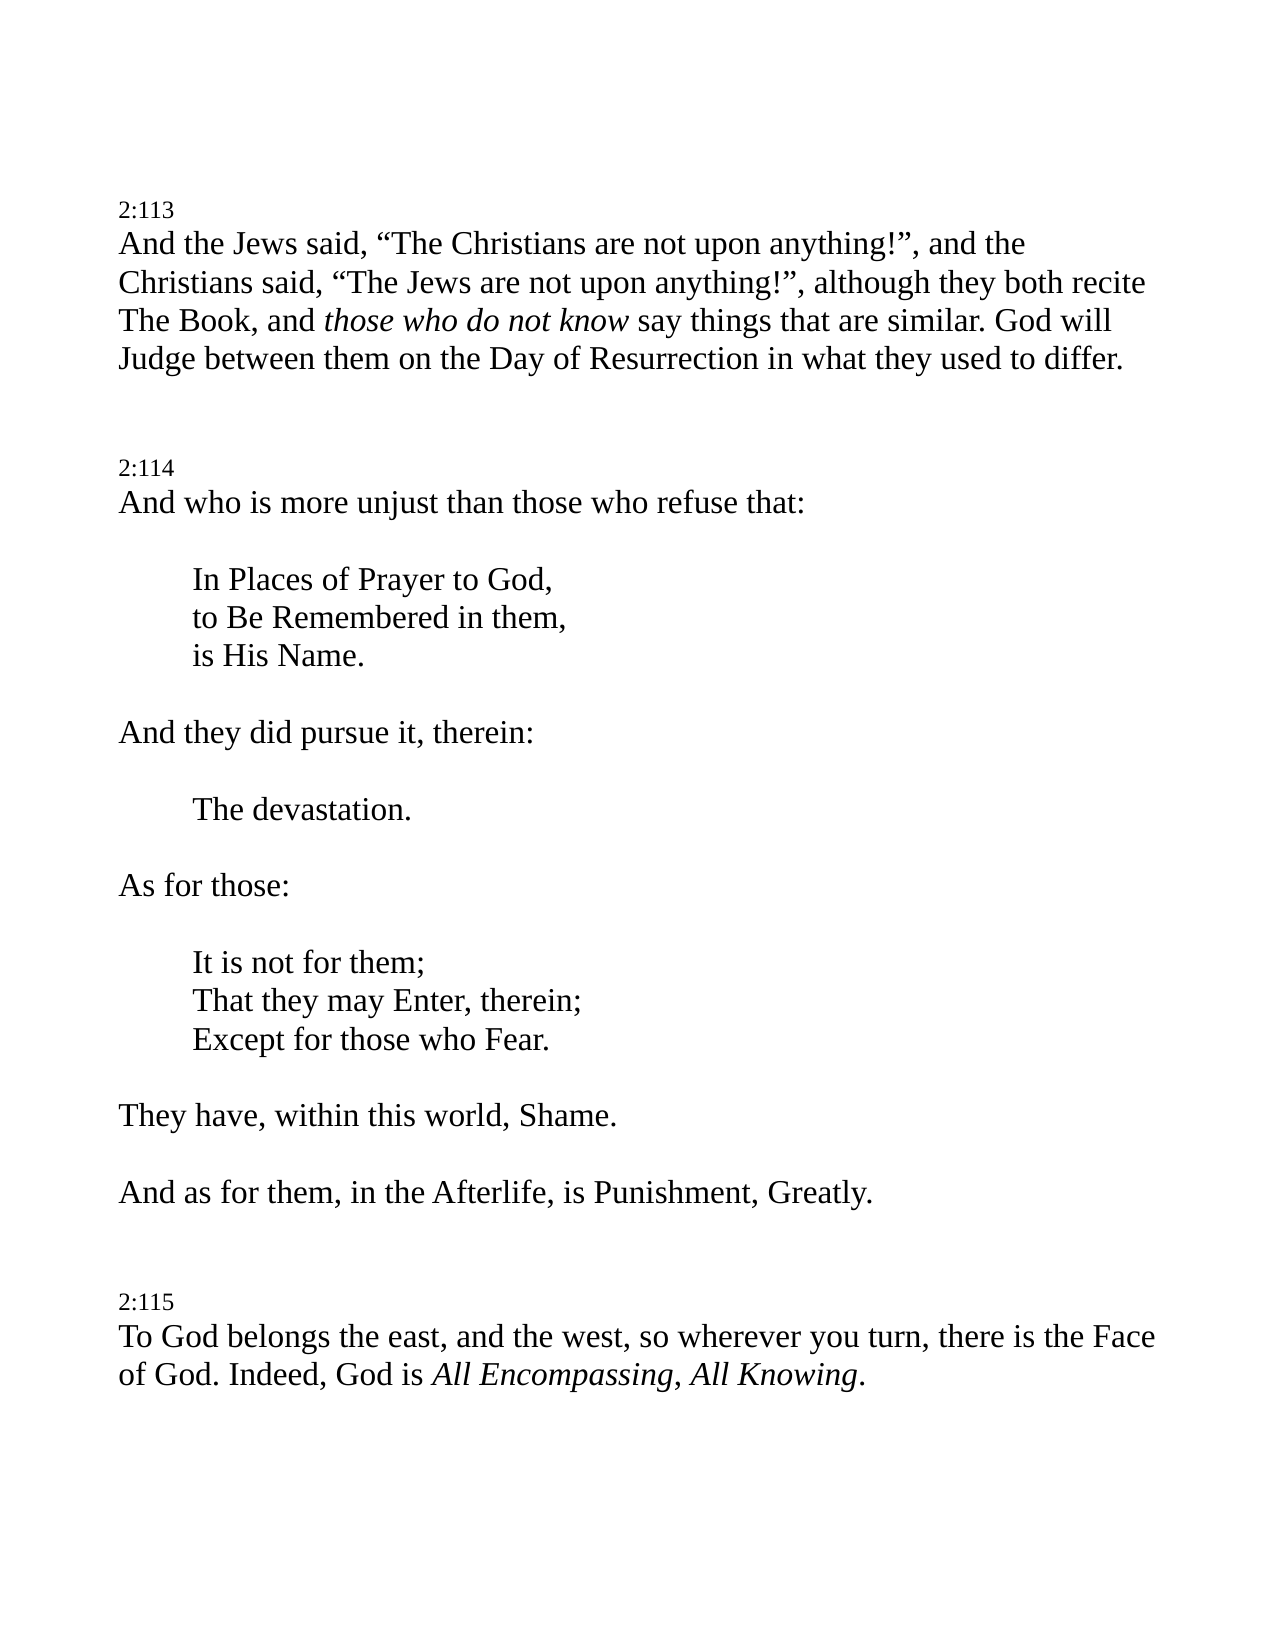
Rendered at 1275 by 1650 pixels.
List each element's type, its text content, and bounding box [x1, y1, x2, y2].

text to Be Remembered in them, [118, 597, 1157, 636]
text is His Name. [118, 636, 1157, 674]
text 2:115 [118, 1287, 1157, 1316]
text That they may Enter, therein; [118, 981, 1157, 1019]
text As for those: [118, 866, 1157, 904]
text Except for those who Fear. [118, 1019, 1157, 1057]
text In Places of Prayer to God, [118, 559, 1157, 597]
text They have, within this world, Shame. [118, 1096, 1157, 1134]
text 2:113 [118, 195, 1157, 223]
text The devastation. [118, 789, 1157, 827]
text And the Jews said, “The Christians are not upon anything!”, and the Christians said, “The Jews are not upon anything!”, although they both recite The Book, and those who do not know say things that are similar. God will Judge between them on the Day of Resurrection in what they used to differ. [118, 223, 1157, 377]
text And they did pursue it, therein: [118, 712, 1157, 751]
text And as for them, in the Afterlife, is Punishment, Greatly. [118, 1172, 1157, 1211]
text And who is more unjust than those who refuse that: [118, 482, 1157, 521]
text 2:114 [118, 453, 1157, 482]
text It is not for them; [118, 942, 1157, 981]
text To God belongs the east, and the west, so wherever you turn, there is the Face of God. Indeed, God is All Encompassing, All Knowing. [118, 1316, 1157, 1393]
